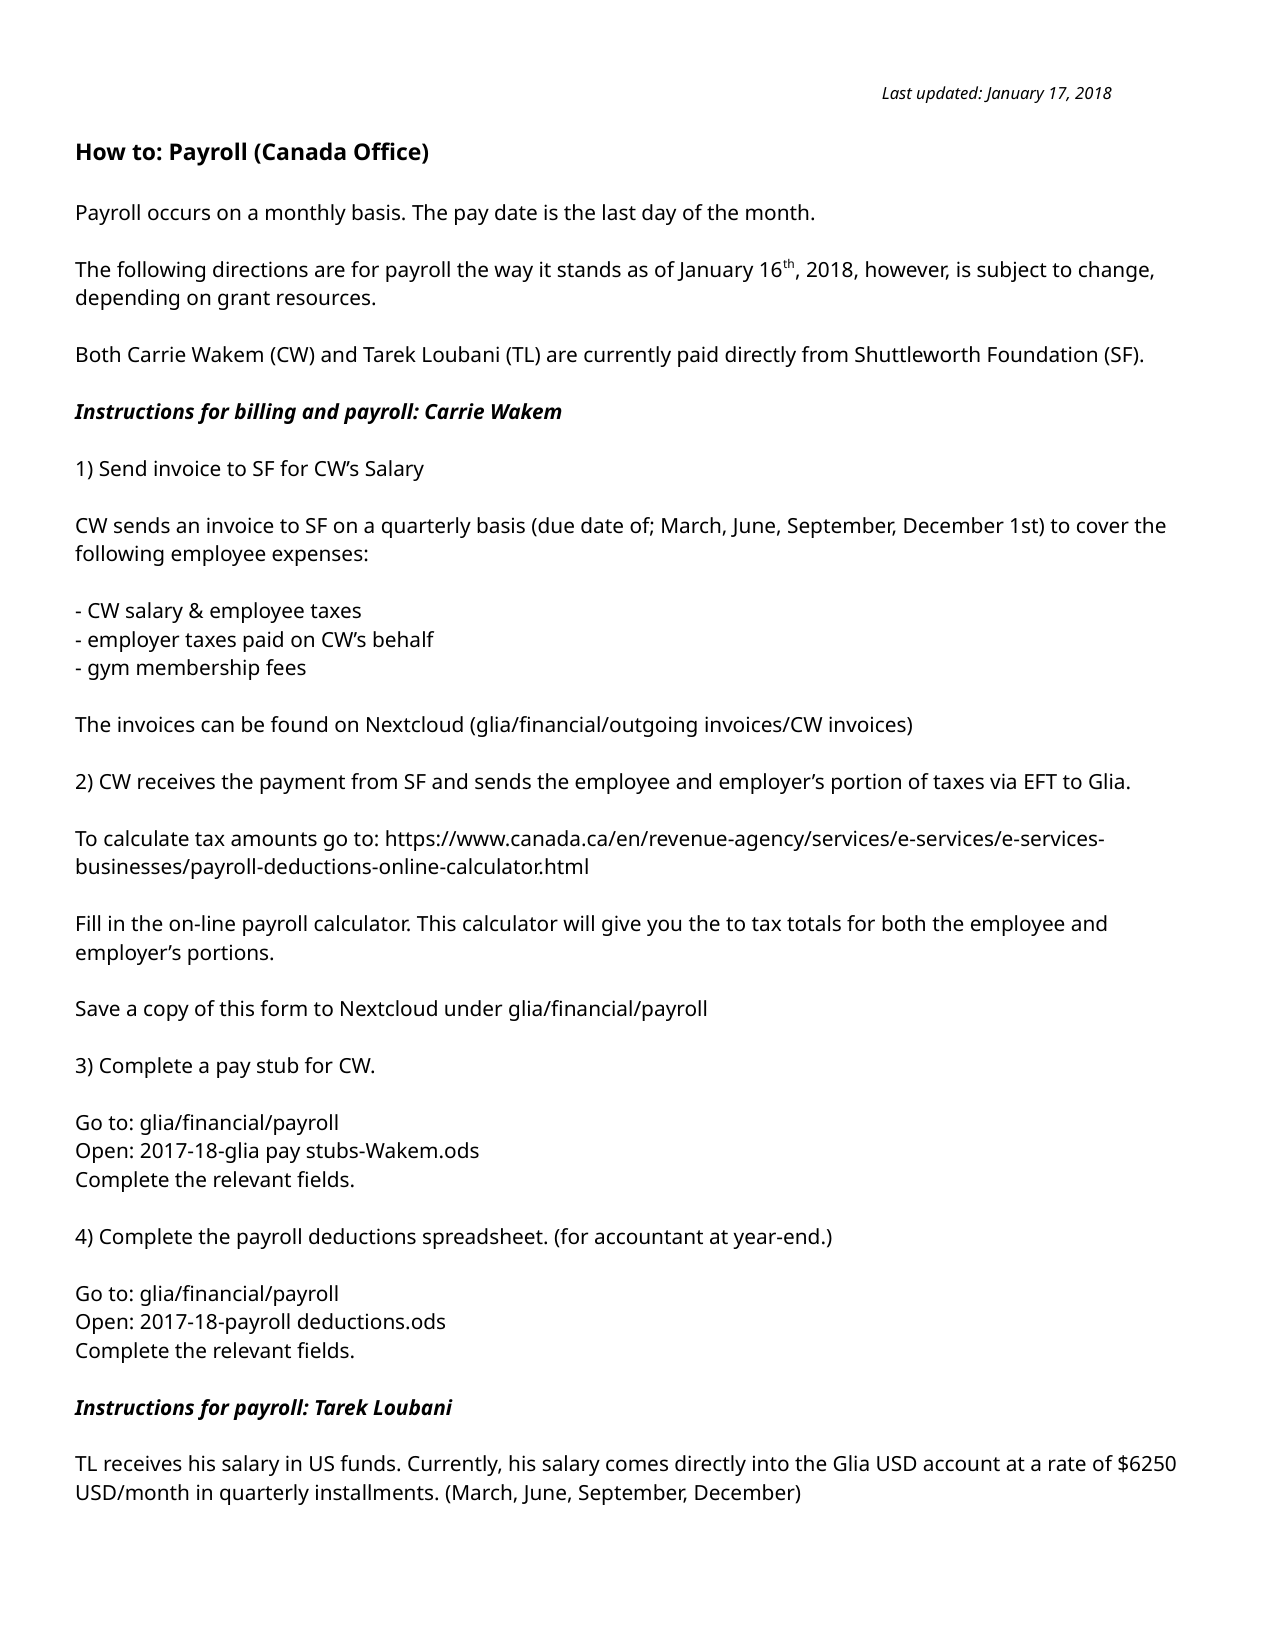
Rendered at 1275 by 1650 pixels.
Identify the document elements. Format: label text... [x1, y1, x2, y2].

text - gym membership fees [75, 653, 1200, 682]
text Open: 2017-18-payroll deductions.ods [75, 1307, 1200, 1336]
text - employer taxes paid on CW’s behalf [75, 625, 1200, 653]
text Go to: glia/financial/payroll [75, 1108, 1200, 1137]
text - CW salary & employee taxes [75, 596, 1200, 625]
text How to: Payroll (Canada Office) [75, 136, 1200, 167]
text To calculate tax amounts go to: https://www.canada.ca/en/revenue-agency/services/e-services/e-services-businesses/payroll-deductions-online-calculator.html [75, 824, 1200, 881]
text Instructions for billing and payroll: Carrie Wakem [75, 397, 1200, 426]
text 2) CW receives the payment from SF and sends the employee and employer’s portion of taxes via EFT to Glia. [75, 767, 1200, 795]
text The invoices can be found on Nextcloud (glia/financial/outgoing invoices/CW invoices) [75, 710, 1200, 738]
text Open: 2017-18-glia pay stubs-Wakem.ods [75, 1137, 1200, 1165]
text The following directions are for payroll the way it stands as of January 16th, 2018, however, is subject to change, depending on grant resources. [75, 255, 1200, 312]
text 4) Complete the payroll deductions spreadsheet. (for accountant at year-end.) [75, 1222, 1200, 1250]
text Both Carrie Wakem (CW) and Tarek Loubani (TL) are currently paid directly from Shuttleworth Foundation (SF). [75, 340, 1200, 369]
text Save a copy of this form to Nextcloud under glia/financial/payroll [75, 994, 1200, 1023]
text CW sends an invoice to SF on a quarterly basis (due date of; March, June, September, December 1st) to cover the following employee expenses: [75, 511, 1200, 568]
text Payroll occurs on a monthly basis. The pay date is the last day of the month. [75, 198, 1200, 227]
text TL receives his salary in US funds. Currently, his salary comes directly into the Glia USD account at a rate of $6250 USD/month in quarterly installments. (March, June, September, December) [75, 1449, 1200, 1506]
text Fill in the on-line payroll calculator. This calculator will give you the to tax totals for both the employee and employer’s portions. [75, 909, 1200, 966]
text 3) Complete a pay stub for CW. [75, 1051, 1200, 1080]
text Go to: glia/financial/payroll [75, 1279, 1200, 1307]
text Complete the relevant fields. [75, 1336, 1200, 1364]
text Instructions for payroll: Tarek Loubani [75, 1393, 1200, 1421]
text 1) Send invoice to SF for CW’s Salary [75, 454, 1200, 483]
text Complete the relevant fields. [75, 1165, 1200, 1193]
